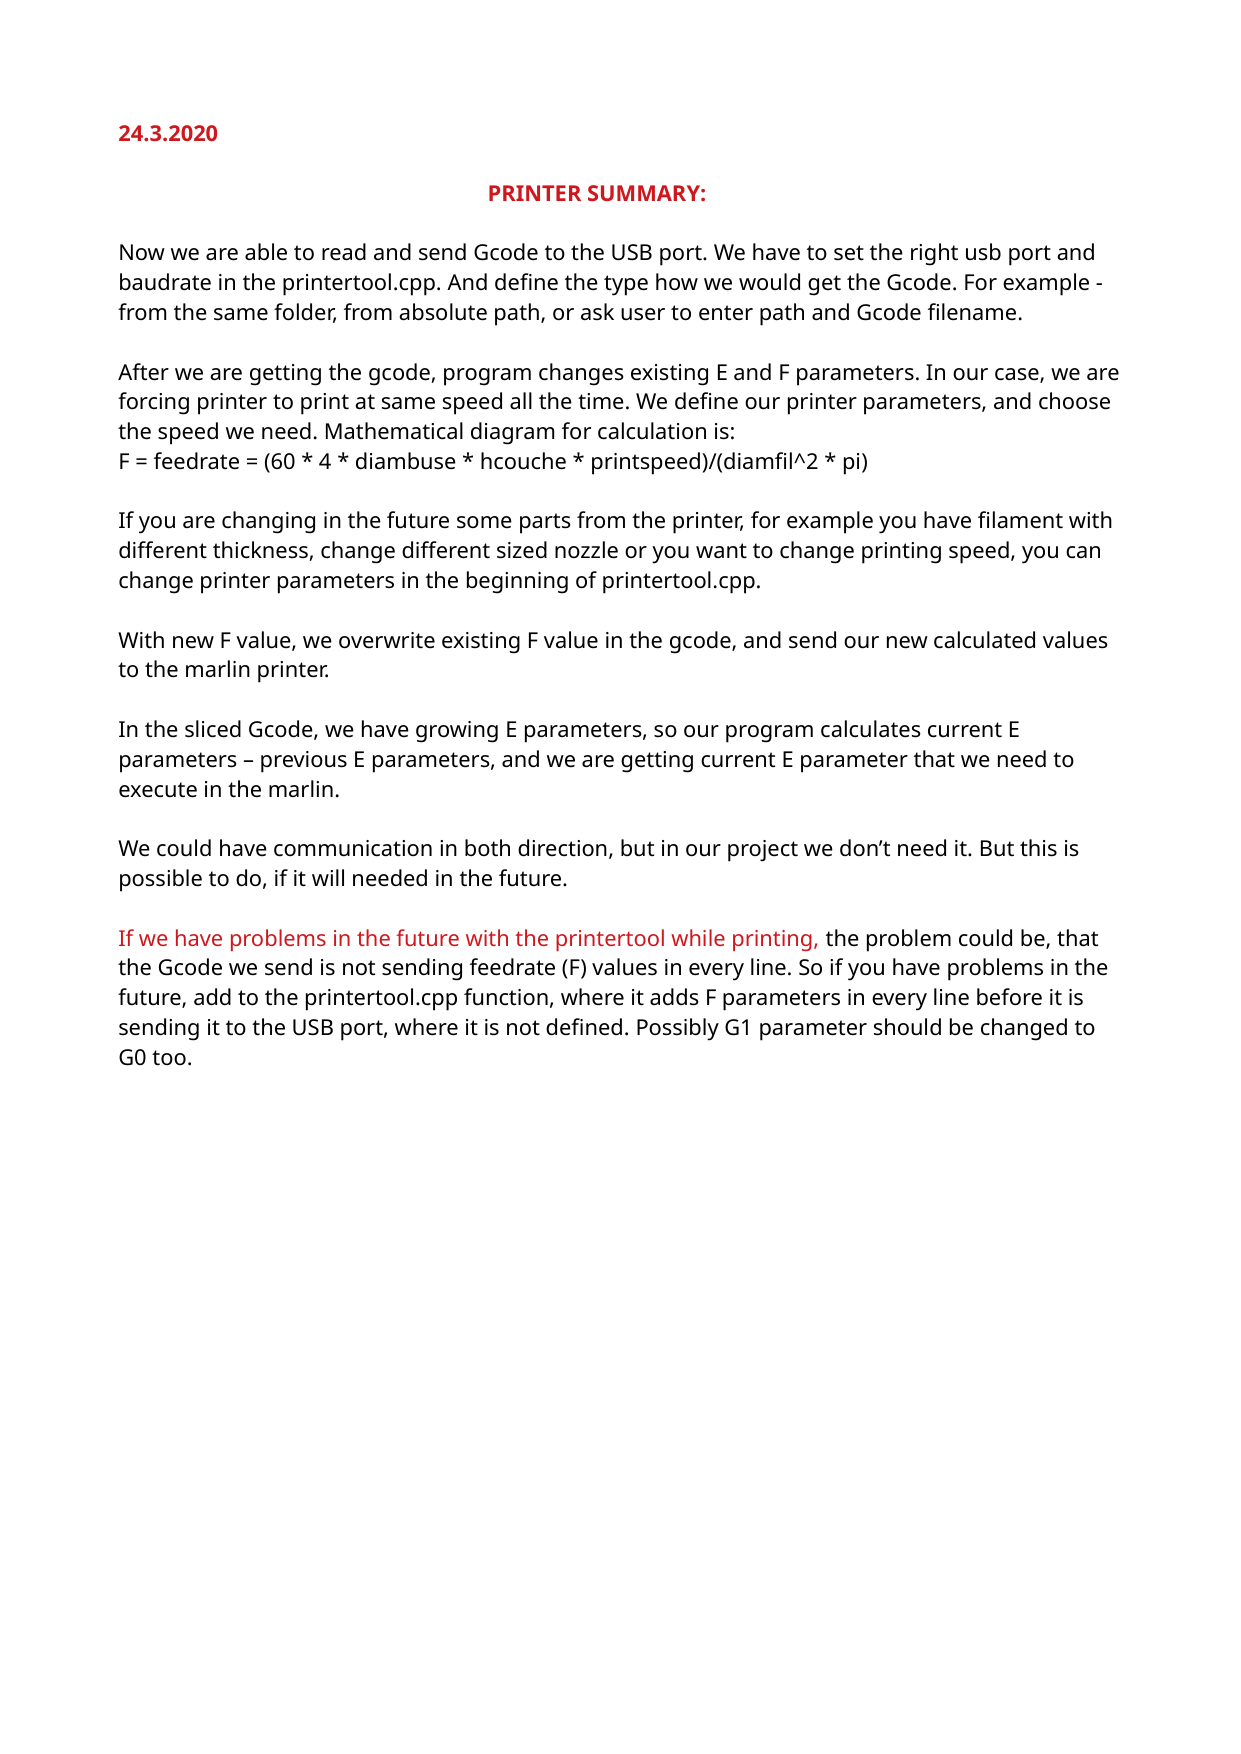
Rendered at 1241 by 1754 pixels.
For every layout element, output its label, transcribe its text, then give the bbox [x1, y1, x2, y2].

text If we have problems in the future with the printertool while printing, the problem could be, that the Gcode we send is not sending feedrate (F) values in every line. So if you have problems in the future, add to the printertool.cpp function, where it adds F parameters in every line before it is sending it to the USB port, where it is not defined. Possibly G1 parameter should be changed to G0 too. [118, 922, 1122, 1071]
text F = feedrate = (60 * 4 * diambuse * hcouche * printspeed)/(diamfil^2 * pi) [118, 446, 1122, 476]
text After we are getting the gcode, program changes existing E and F parameters. In our case, we are forcing printer to print at same speed all the time. We define our printer parameters, and choose the speed we need. Mathematical diagram for calculation is: [118, 356, 1122, 446]
text We could have communication in both direction, but in our project we don’t need it. But this is possible to do, if it will needed in the future. [118, 833, 1122, 893]
text Now we are able to read and send Gcode to the USB port. We have to set the right usb port and baudrate in the printertool.cpp. And define the type how we would get the Gcode. For example - from the same folder, from absolute path, or ask user to enter path and Gcode filename. [118, 237, 1122, 327]
text With new F value, we overwrite existing F value in the gcode, and send our new calculated values to the marlin printer. [118, 624, 1122, 684]
text If you are changing in the future some parts from the printer, for example you have filament with different thickness, change different sized nozzle or you want to change printing speed, you can change printer parameters in the beginning of printertool.cpp. [118, 505, 1122, 595]
text 24.3.2020 [118, 118, 1122, 148]
text PRINTER SUMMARY: [118, 178, 1122, 207]
text In the sliced Gcode, we have growing E parameters, so our program calculates current E parameters – previous E parameters, and we are getting current E parameter that we need to execute in the marlin. [118, 714, 1122, 803]
